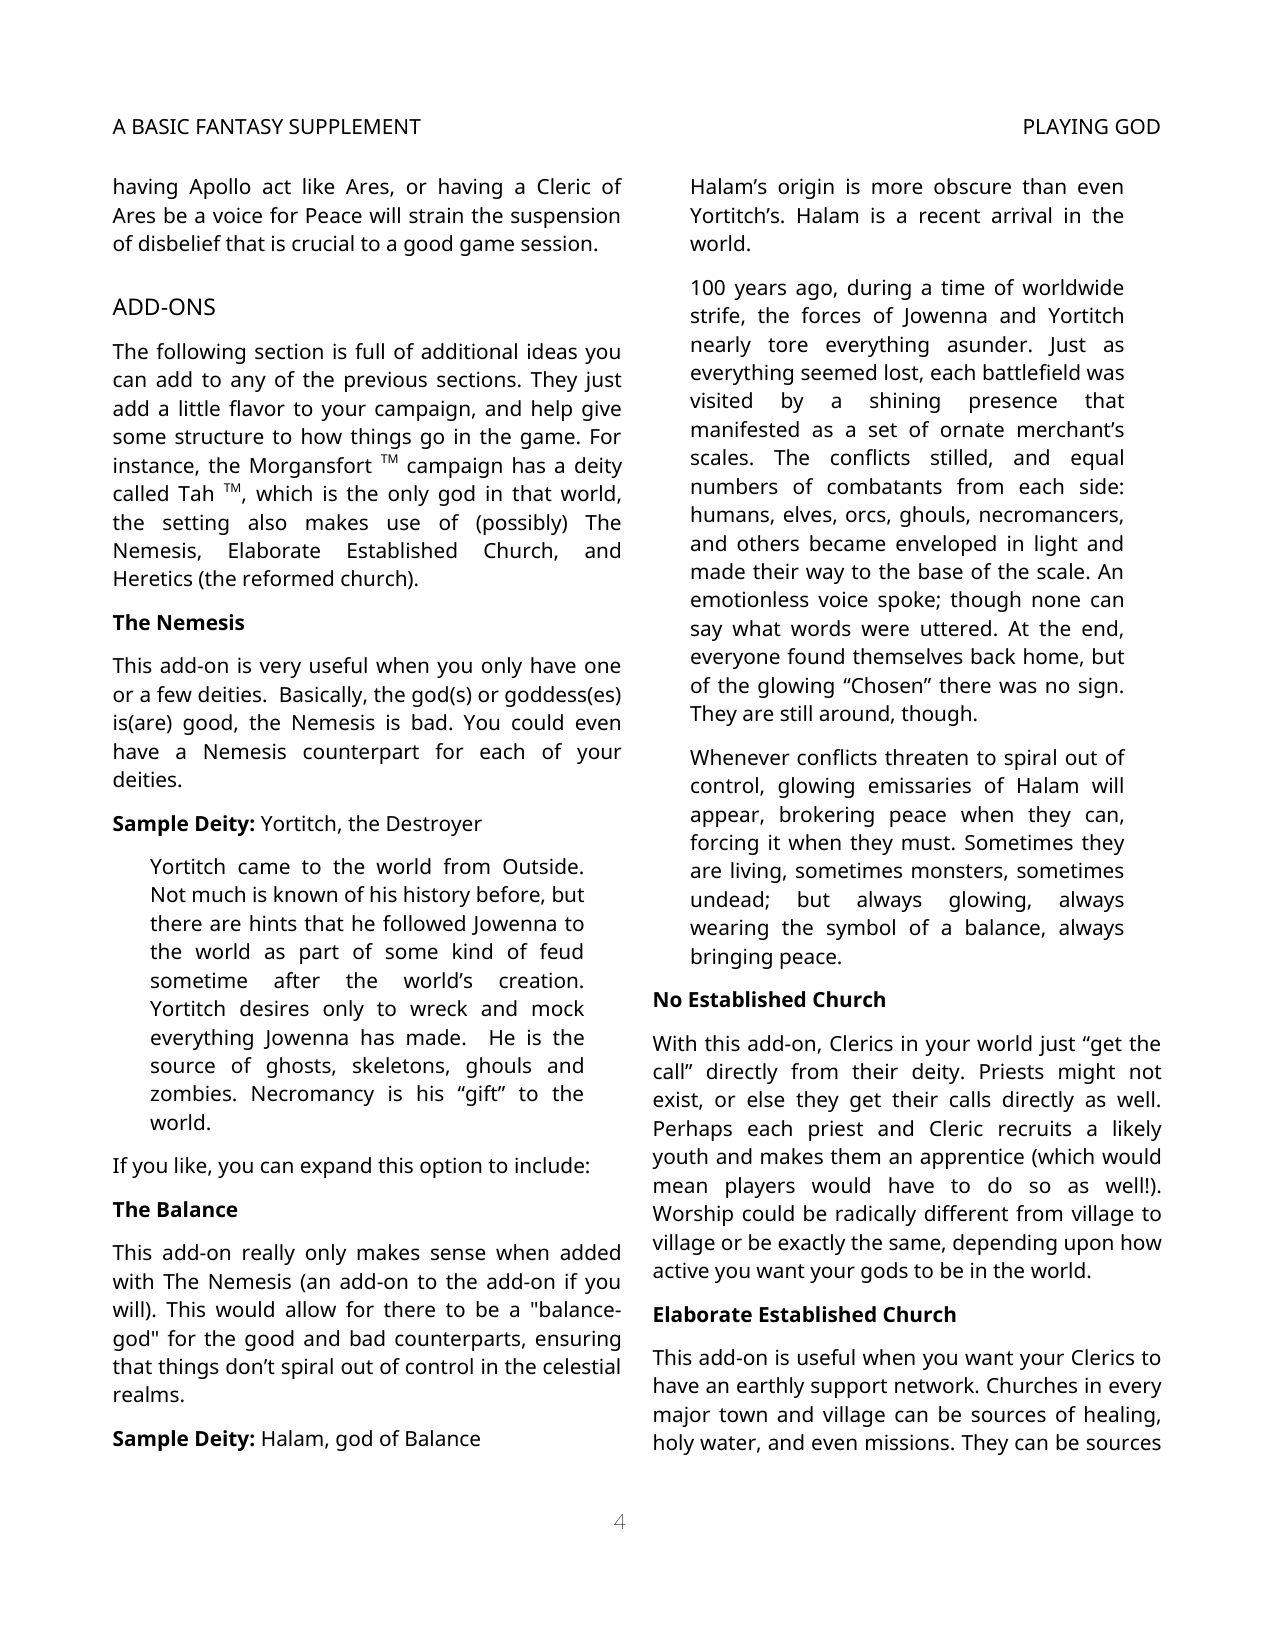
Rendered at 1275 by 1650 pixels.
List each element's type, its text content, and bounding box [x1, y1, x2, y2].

text Sample Deity: Halam, god of Balance [112, 1424, 622, 1452]
text Elaborate Established Church [652, 1300, 1162, 1328]
text Sample Deity: Yortitch, the Destroyer [112, 809, 622, 837]
text having Apollo act like Ares, or having a Cleric of Ares be a voice for Peace will strain the suspension of disbelief that is crucial to a good game session. [112, 172, 622, 258]
text The Balance [112, 1195, 622, 1223]
text This add-on is useful when you want your Clerics to have an earthly support network. Churches in every major town and village can be sources of healing, holy water, and even missions. They can be sources [652, 1343, 1162, 1457]
text If you like, you can expand this option to include: [112, 1151, 622, 1180]
text Whenever conflicts threaten to spiral out of control, glowing emissaries of Halam will appear, brokering peace when they can, forcing it when they must. Sometimes they are living, sometimes monsters, sometimes undead; but always glowing, always wearing the symbol of a balance, always bringing peace. [690, 743, 1125, 970]
text The Nemesis [112, 608, 622, 636]
text With this add-on, Clerics in your world just “get the call” directly from their deity. Priests might not exist, or else they get their calls directly as well. Perhaps each priest and Cleric recruits a likely youth and makes them an apprentice (which would mean players would have to do so as well!). Worship could be radically different from village to village or be exactly the same, depending upon how active you want your gods to be in the world. [652, 1029, 1162, 1285]
text 100 years ago, during a time of worldwide strife, the forces of Jowenna and Yortitch nearly tore everything asunder. Just as everything seemed lost, each battlefield was visited by a shining presence that manifested as a set of ornate merchant’s scales. The conflicts stilled, and equal numbers of combatants from each side: humans, elves, orcs, ghouls, necromancers, and others became enveloped in light and made their way to the base of the scale. An emotionless voice spoke; though none can say what words were uttered. At the end, everyone found themselves back home, but of the glowing “Chosen” there was no sign. They are still around, though. [690, 273, 1125, 728]
text The following section is full of additional ideas you can add to any of the previous sections. They just add a little flavor to your campaign, and help give some structure to how things go in the game. For instance, the Morgansfort TM campaign has a deity called Tah TM, which is the only god in that world, the setting also makes use of (possibly) The Nemesis, Elaborate Established Church, and Heretics (the reformed church). [112, 337, 622, 593]
text This add-on really only makes sense when added with The Nemesis (an add-on to the add-on if you will). This would allow for there to be a "balance-god" for the good and bad counterparts, ensuring that things don’t spiral out of control in the celestial realms. [112, 1238, 622, 1409]
text Halam’s origin is more obscure than even Yortitch’s. Halam is a recent arrival in the world. [690, 172, 1125, 258]
text This add-on is very useful when you only have one or a few deities. Basically, the god(s) or goddess(es) is(are) good, the Nemesis is bad. You could even have a Nemesis counterpart for each of your deities. [112, 651, 622, 794]
text Yortitch came to the world from Outside. Not much is known of his history before, but there are hints that he followed Jowenna to the world as part of some kind of feud sometime after the world’s creation. Yortitch desires only to wreck and mock everything Jowenna has made. He is the source of ghosts, skeletons, ghouls and zombies. Necromancy is his “gift” to the world. [150, 852, 585, 1136]
subtitle ADD-ONS [112, 291, 622, 322]
text No Established Church [652, 985, 1162, 1014]
